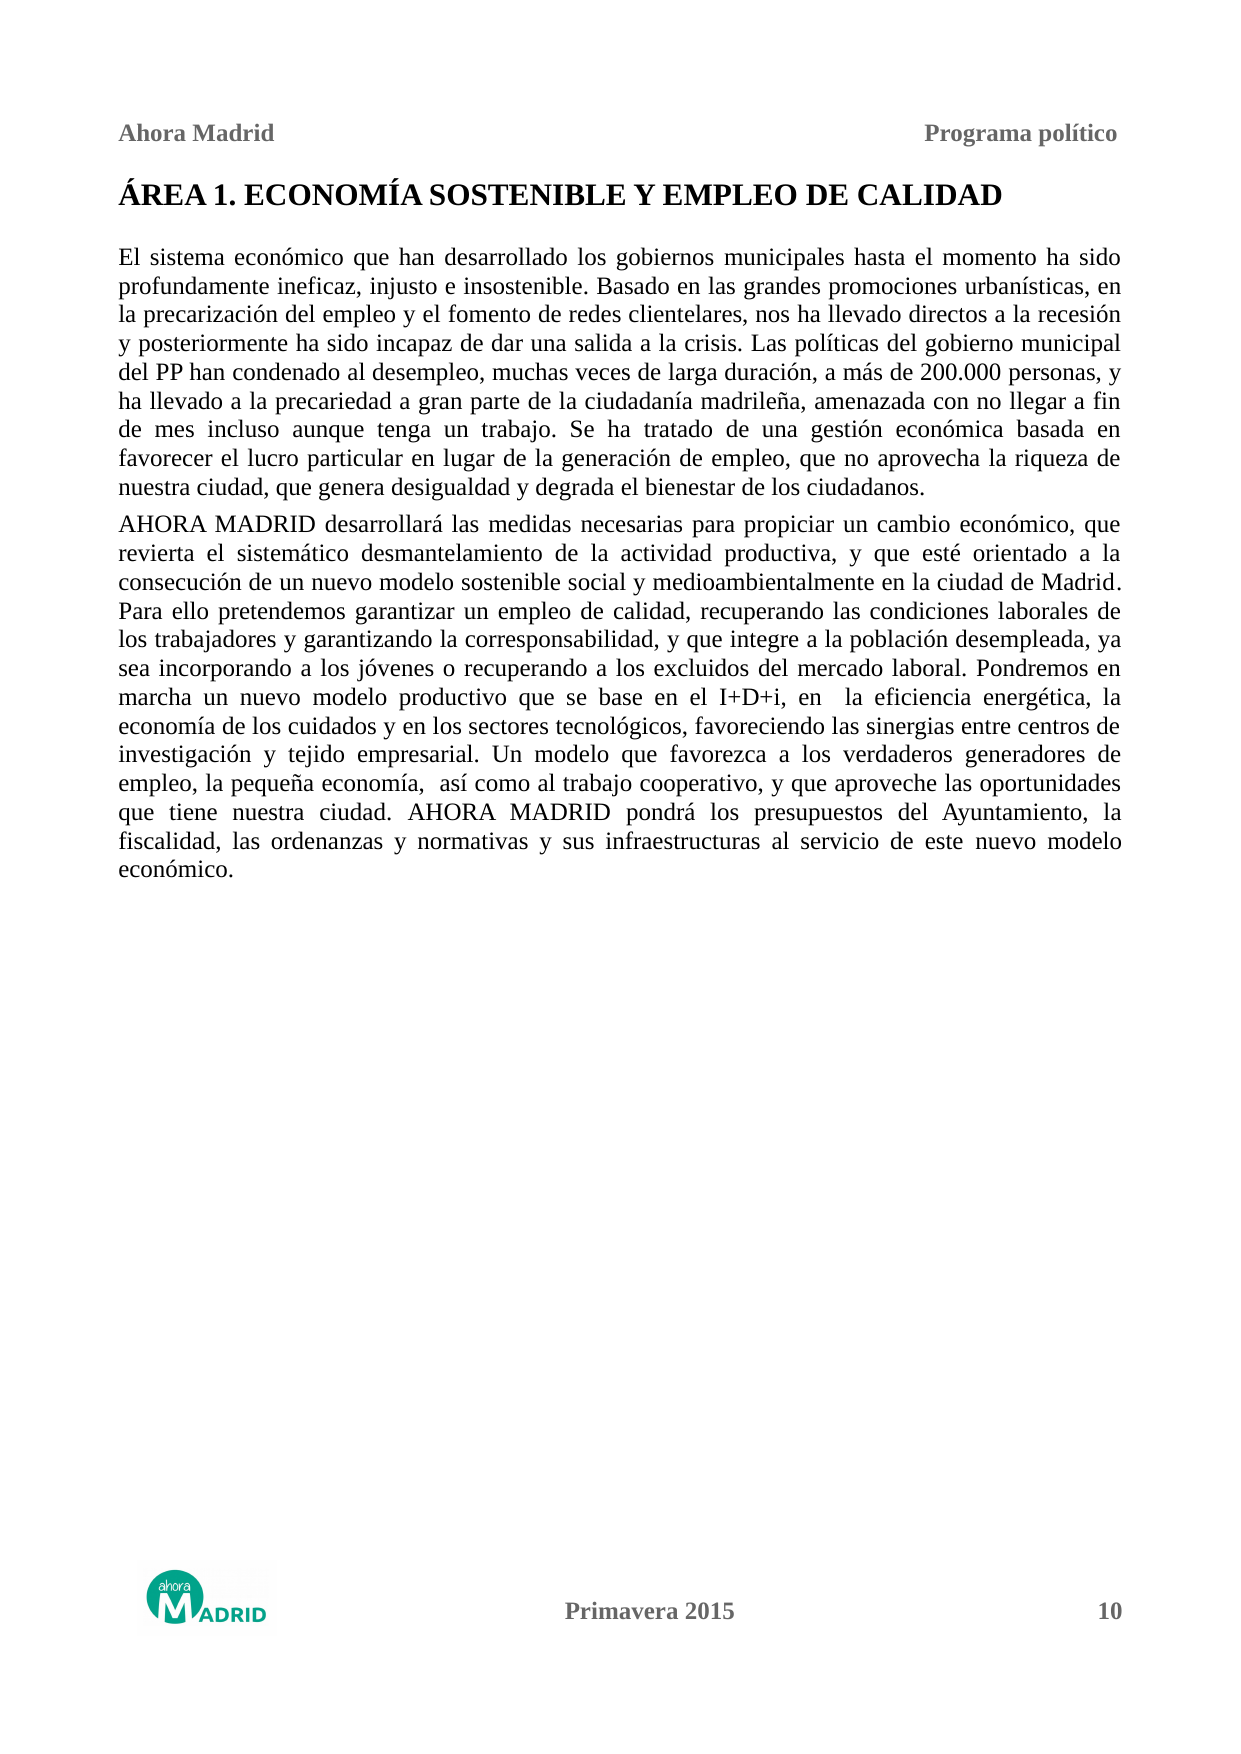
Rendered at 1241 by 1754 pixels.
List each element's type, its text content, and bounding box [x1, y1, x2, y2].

text El sistema económico que han desarrollado los gobiernos municipales hasta el momento ha sido profundamente ineficaz, injusto e insostenible. Basado en las grandes promociones urbanísticas, en la precarización del empleo y el fomento de redes clientelares, nos ha llevado directos a la recesión y posteriormente ha sido incapaz de dar una salida a la crisis. Las políticas del gobierno municipal del PP han condenado al desempleo, muchas veces de larga duración, a más de 200.000 personas, y ha llevado a la precariedad a gran parte de la ciudadanía madrileña, amenazada con no llegar a fin de mes incluso aunque tenga un trabajo. Se ha tratado de una gestión económica basada en favorecer el lucro particular en lugar de la generación de empleo, que no aprovecha la riqueza de nuestra ciudad, que genera desigualdad y degrada el bienestar de los ciudadanos. [118, 242, 1122, 501]
text AHORA MADRID desarrollará las medidas necesarias para propiciar un cambio económico, que revierta el sistemático desmantelamiento de la actividad productiva, y que esté orientado a la consecución de un nuevo modelo sostenible social y medioambientalmente en la ciudad de Madrid. Para ello pretendemos garantizar un empleo de calidad, recuperando las condiciones laborales de los trabajadores y garantizando la corresponsabilidad, y que integre a la población desempleada, ya sea incorporando a los jóvenes o recuperando a los excluidos del mercado laboral. Pondremos en marcha un nuevo modelo productivo que se base en el I+D+i, en la eficiencia energética, la economía de los cuidados y en los sectores tecnológicos, favoreciendo las sinergias entre centros de investigación y tejido empresarial. Un modelo que favorezca a los verdaderos generadores de empleo, la pequeña economía, así como al trabajo cooperativo, y que aproveche las oportunidades que tiene nuestra ciudad. AHORA MADRID pondrá los presupuestos del Ayuntamiento, la fiscalidad, las ordenanzas y normativas y sus infraestructuras al servicio de este nuevo modelo económico. [118, 509, 1122, 883]
picture [137, 1560, 278, 1636]
text ÁREA 1. ECONOMÍA SOSTENIBLE Y EMPLEO DE CALIDAD [118, 176, 1122, 212]
